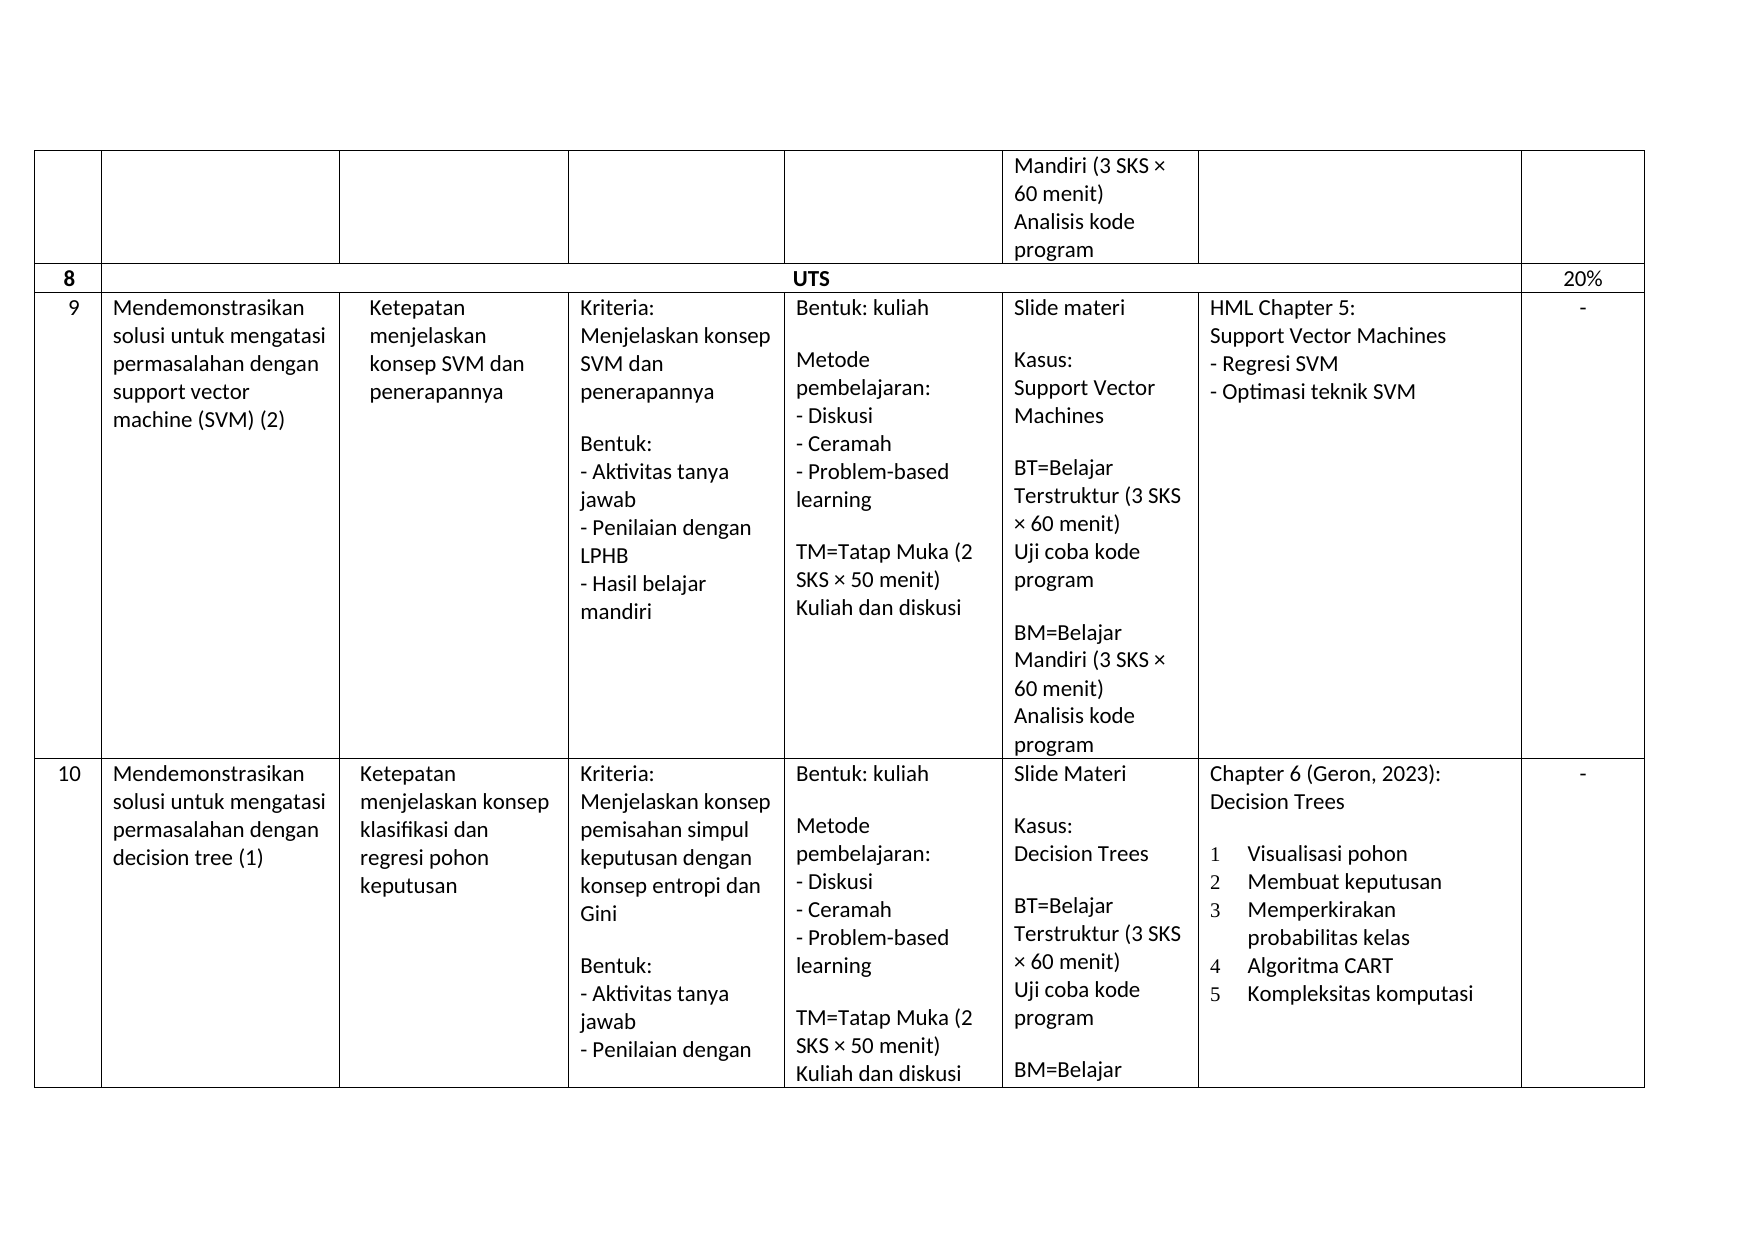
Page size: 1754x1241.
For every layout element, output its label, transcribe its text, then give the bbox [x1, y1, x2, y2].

table_cell 9 [35, 293, 101, 758]
table_cell UTS [102, 264, 1521, 292]
table_cell - [1522, 759, 1644, 1087]
table_cell Slide Materi Kasus: Decision Trees BT=Belajar Terstruktur (3 SKS × 60 menit) Uji coba kode program BM=Belajar [1003, 759, 1198, 1087]
table_cell [102, 151, 339, 263]
table_cell - [1522, 293, 1644, 758]
table_cell Kriteria: Menjelaskan konsep pemisahan simpul keputusan dengan konsep entropi dan Gini Bentuk: - Aktivitas tanya jawab - Penilaian dengan [569, 759, 784, 1087]
table_cell 10 [35, 759, 101, 1087]
table_cell Mendemonstrasikan solusi untuk mengatasi permasalahan dengan support vector machine (SVM) (2) [102, 293, 339, 758]
table_cell [35, 151, 101, 263]
table_cell [1199, 151, 1521, 263]
table_cell 20% [1522, 264, 1644, 292]
table_cell Slide materi Kasus: Support Vector Machines BT=Belajar Terstruktur (3 SKS × 60 menit) Uji coba kode program BM=Belajar Mandiri (3 SKS × 60 menit) Analisis kode program [1003, 293, 1198, 758]
table_cell Kriteria: Menjelaskan konsep SVM dan penerapannya Bentuk: - Aktivitas tanya jawab - Penilaian dengan LPHB - Hasil belajar mandiri [569, 293, 784, 758]
table_cell Ketepatan menjelaskan konsep klasifikasi dan regresi pohon keputusan [340, 759, 568, 1087]
table_cell Chapter 6 (Geron, 2023): Decision Trees Visualisasi pohon Membuat keputusan Memperkirakan probabilitas kelas Algoritma CART Kompleksitas komputasi [1199, 759, 1521, 1087]
table_cell [340, 151, 568, 263]
table_cell HML Chapter 5: Support Vector Machines - Regresi SVM - Optimasi teknik SVM [1199, 293, 1521, 758]
table_cell Mandiri (3 SKS × 60 menit) Analisis kode program [1003, 151, 1198, 263]
table_cell [785, 151, 1002, 263]
table_cell Mendemonstrasikan solusi untuk mengatasi permasalahan dengan decision tree (1) [102, 759, 339, 1087]
table_cell 8 [35, 264, 101, 292]
table_cell Ketepatan menjelaskan konsep SVM dan penerapannya [340, 293, 568, 758]
table_cell [569, 151, 784, 263]
table_cell - [1522, 151, 1644, 263]
table_cell Bentuk: kuliah Metode pembelajaran: - Diskusi - Ceramah - Problem-based learning TM=Tatap Muka (2 SKS × 50 menit) Kuliah dan diskusi [785, 293, 1002, 758]
table_cell Bentuk: kuliah Metode pembelajaran: - Diskusi - Ceramah - Problem-based learning TM=Tatap Muka (2 SKS × 50 menit) Kuliah dan diskusi [785, 759, 1002, 1087]
